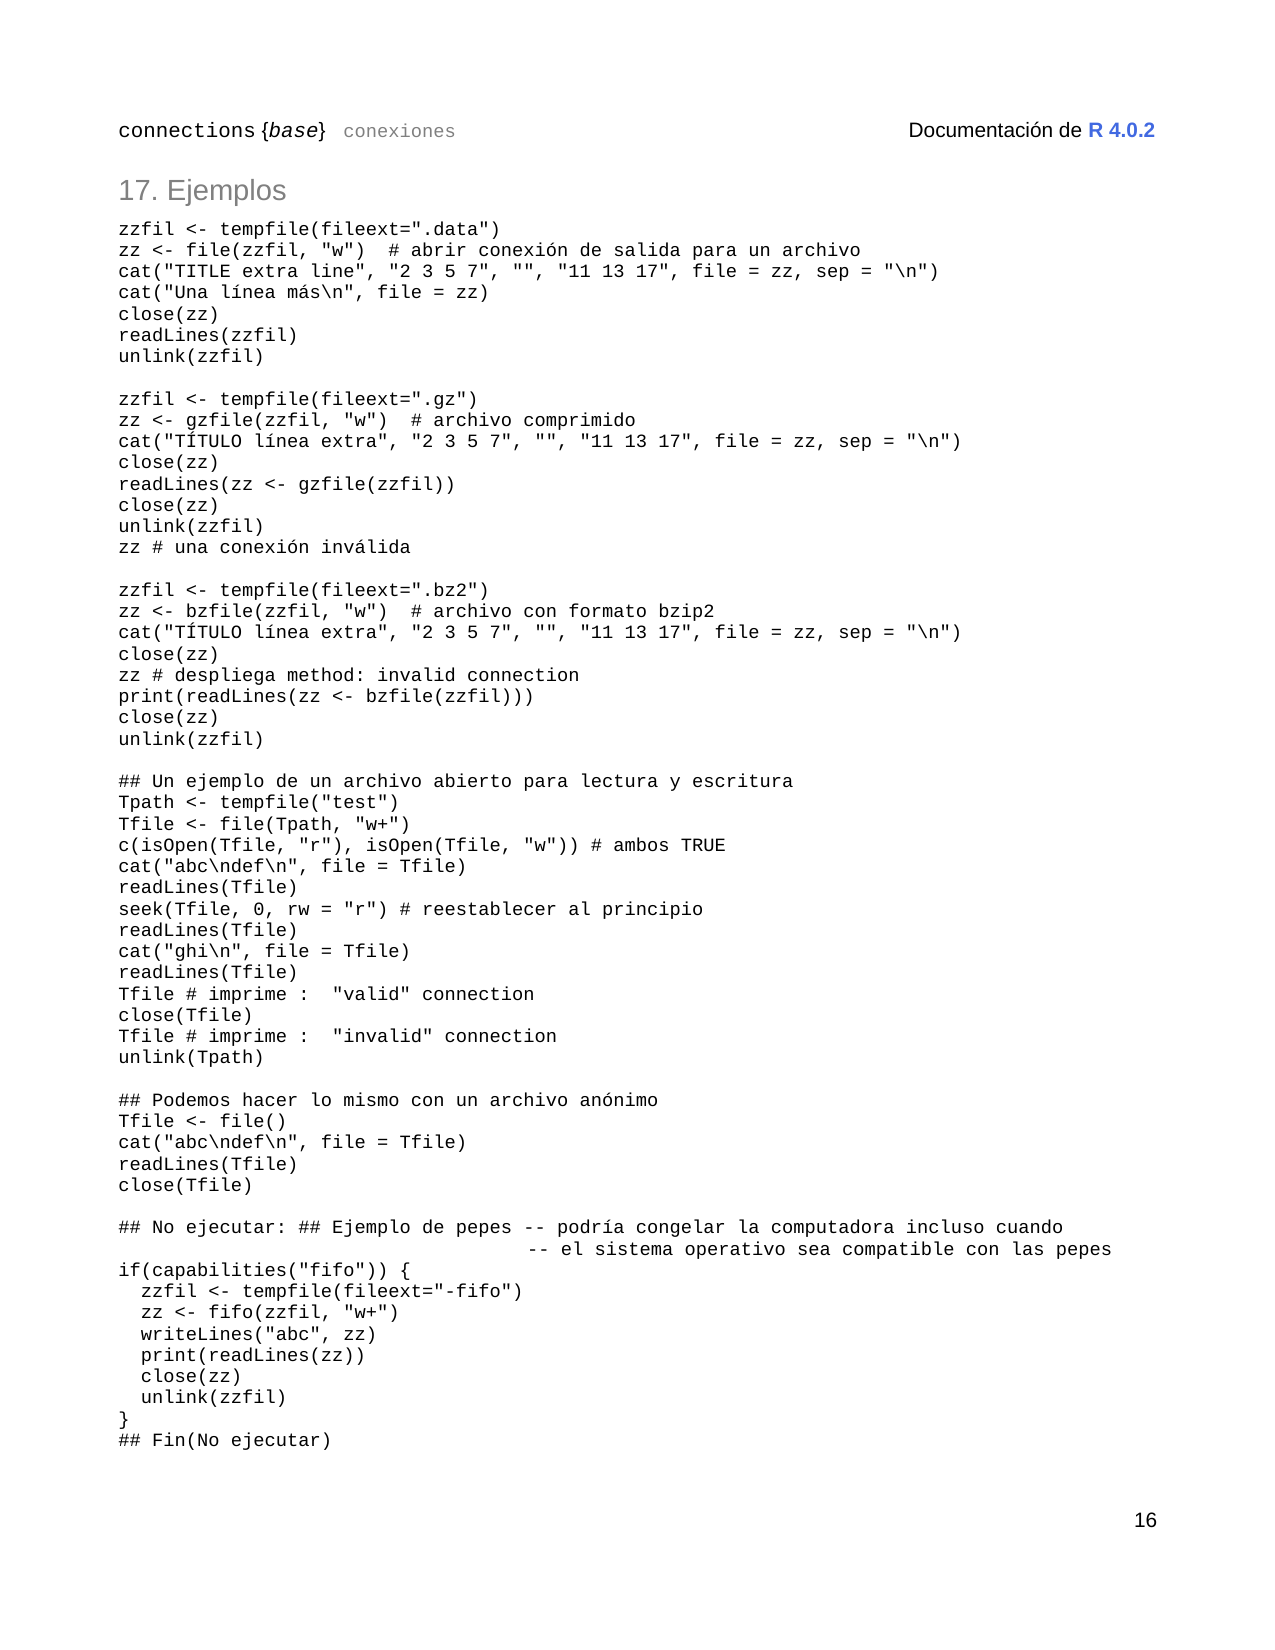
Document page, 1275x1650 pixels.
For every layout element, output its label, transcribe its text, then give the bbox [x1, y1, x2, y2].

text unlink(zzfil) [118, 517, 1157, 538]
text readLines(Tfile) [118, 1154, 1157, 1176]
text zzfil <- tempfile(fileext=".bz2") [118, 581, 1157, 602]
text close(Tfile) [118, 1006, 1157, 1027]
text } [118, 1409, 1157, 1431]
text zz <- file(zzfil, "w") # abrir conexión de salida para un archivo [118, 241, 1157, 262]
text cat("Una línea más\n", file = zz) [118, 283, 1157, 304]
text print(readLines(zz)) [118, 1346, 1157, 1367]
text unlink(zzfil) [118, 347, 1157, 368]
text readLines(zz <- gzfile(zzfil)) [118, 474, 1157, 496]
text ## Un ejemplo de un archivo abierto para lectura y escritura [118, 772, 1157, 793]
text ## No ejecutar: ## Ejemplo de pepes -- podría congelar la computadora incluso cuando [118, 1218, 1157, 1239]
text close(zz) [118, 1367, 1157, 1388]
text Tfile # imprime : "valid" connection [118, 984, 1157, 1006]
text cat("abc\ndef\n", file = Tfile) [118, 1133, 1157, 1154]
text zz <- fifo(zzfil, "w+") [118, 1303, 1157, 1324]
text unlink(Tpath) [118, 1048, 1157, 1069]
text close(zz) [118, 304, 1157, 326]
text close(zz) [118, 496, 1157, 517]
text readLines(Tfile) [118, 878, 1157, 899]
text zz <- gzfile(zzfil, "w") # archivo comprimido [118, 411, 1157, 432]
text close(zz) [118, 644, 1157, 666]
text c(isOpen(Tfile, "r"), isOpen(Tfile, "w")) # ambos TRUE [118, 836, 1157, 857]
text writeLines("abc", zz) [118, 1324, 1157, 1346]
text seek(Tfile, 0, rw = "r") # reestablecer al principio [118, 899, 1157, 921]
text close(zz) [118, 453, 1157, 474]
text close(Tfile) [118, 1176, 1157, 1197]
text zz <- bzfile(zzfil, "w") # archivo con formato bzip2 [118, 602, 1157, 623]
text ## Fin(No ejecutar) [118, 1431, 1157, 1452]
text readLines(Tfile) [118, 963, 1157, 984]
text -- el sistema operativo sea compatible con las pepes [118, 1239, 1157, 1261]
text Tfile # imprime : "invalid" connection [118, 1027, 1157, 1048]
text zz # despliega method: invalid connection [118, 666, 1157, 687]
text Tpath <- tempfile("test") [118, 793, 1157, 814]
text ## Podemos hacer lo mismo con un archivo anónimo [118, 1091, 1157, 1112]
text unlink(zzfil) [118, 1388, 1157, 1409]
text cat("abc\ndef\n", file = Tfile) [118, 857, 1157, 878]
text cat("ghi\n", file = Tfile) [118, 942, 1157, 963]
text cat("TÍTULO línea extra", "2 3 5 7", "", "11 13 17", file = zz, sep = "\n") [118, 432, 1157, 453]
text cat("TÍTULO línea extra", "2 3 5 7", "", "11 13 17", file = zz, sep = "\n") [118, 623, 1157, 644]
text zz # una conexión inválida [118, 538, 1157, 559]
text Tfile <- file() [118, 1112, 1157, 1133]
subtitle 17. Ejemplos [118, 173, 1157, 207]
text close(zz) [118, 708, 1157, 729]
text unlink(zzfil) [118, 729, 1157, 751]
text zzfil <- tempfile(fileext=".data") [118, 219, 1157, 241]
text cat("TITLE extra line", "2 3 5 7", "", "11 13 17", file = zz, sep = "\n") [118, 262, 1157, 283]
text print(readLines(zz <- bzfile(zzfil))) [118, 687, 1157, 708]
text zzfil <- tempfile(fileext="-fifo") [118, 1282, 1157, 1303]
text zzfil <- tempfile(fileext=".gz") [118, 389, 1157, 411]
text readLines(zzfil) [118, 326, 1157, 347]
text readLines(Tfile) [118, 921, 1157, 942]
text Tfile <- file(Tpath, "w+") [118, 814, 1157, 836]
text if(capabilities("fifo")) { [118, 1261, 1157, 1282]
